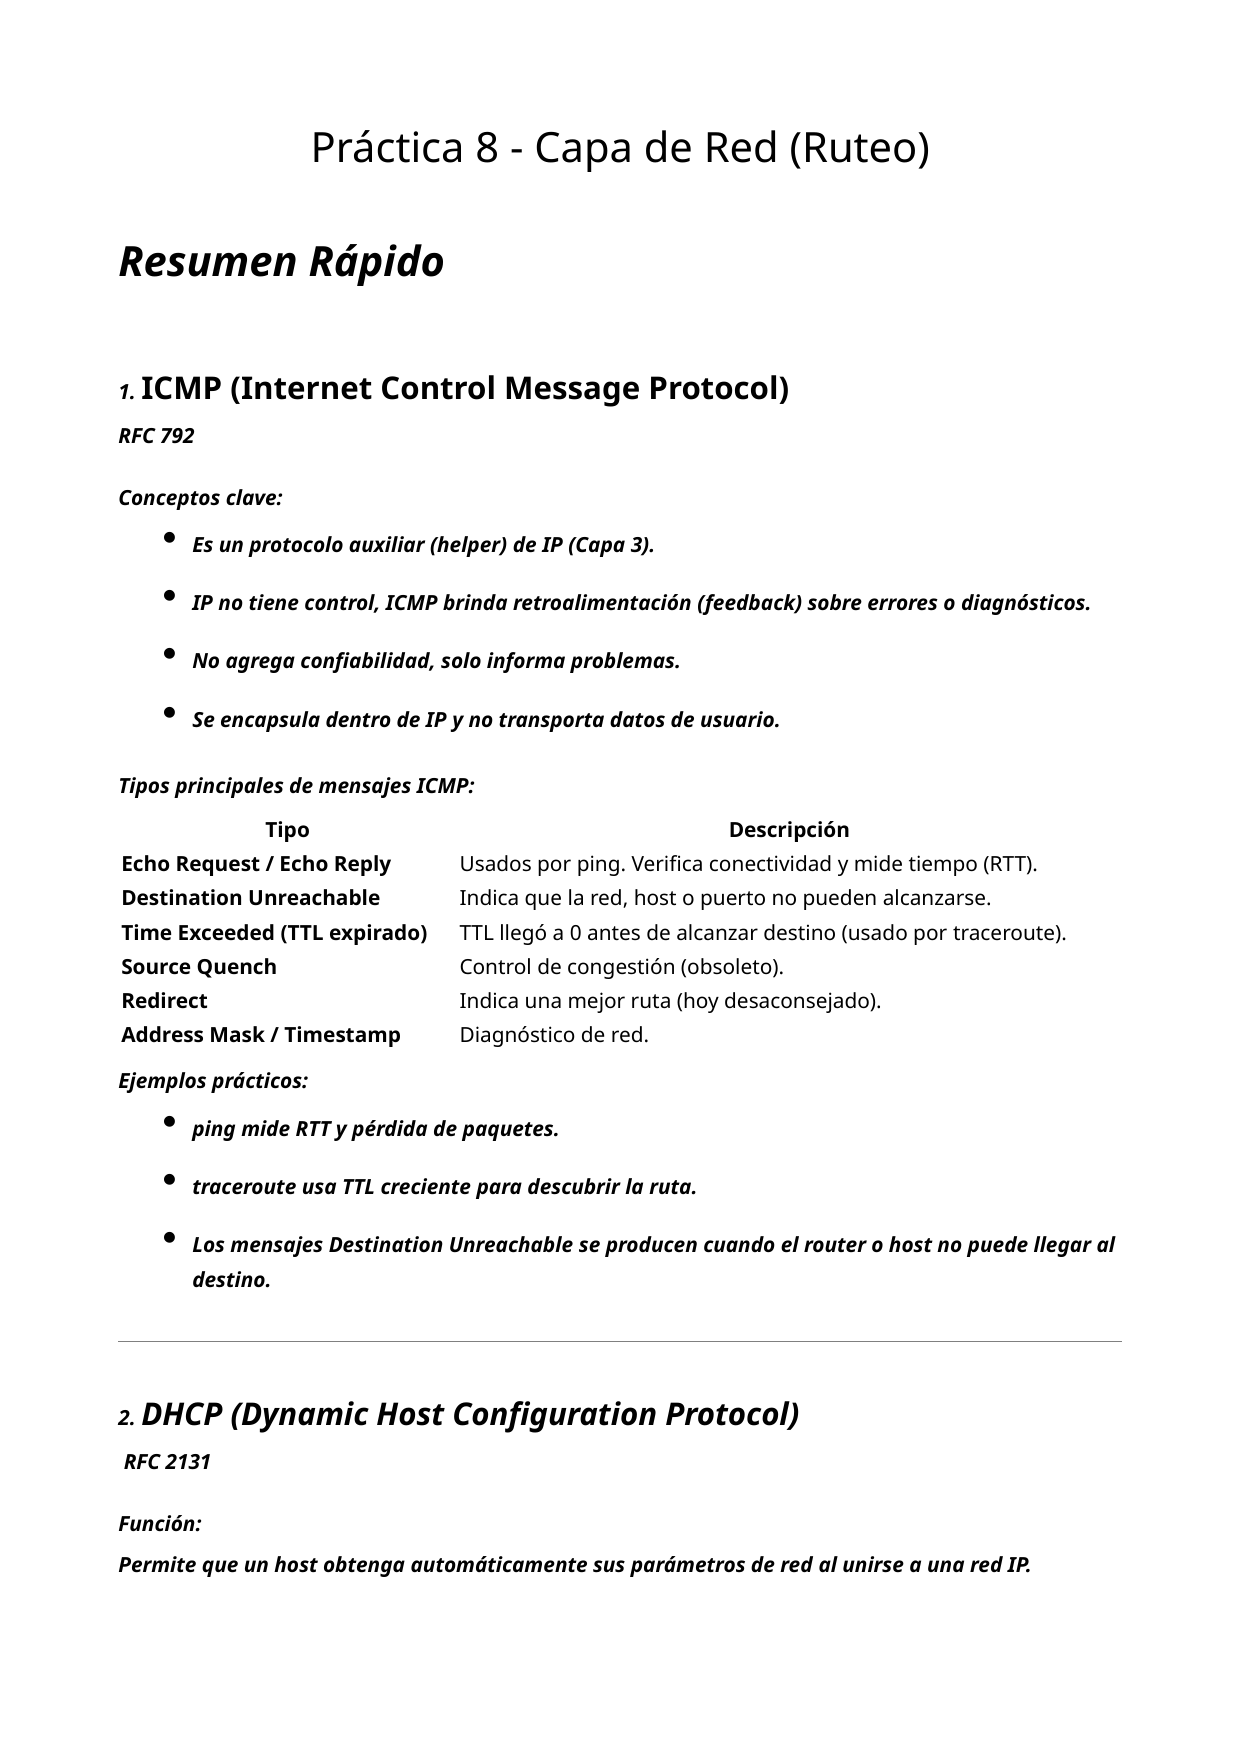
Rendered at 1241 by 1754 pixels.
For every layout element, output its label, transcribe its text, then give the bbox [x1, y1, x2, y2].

subtitle 1. ICMP (Internet Control Message Protocol) [118, 366, 1122, 409]
subtitle Función: [118, 1509, 1122, 1537]
table_cell Usados por ping. Verifica conectividad y mide tiempo (RTT). [456, 846, 1122, 880]
table_cell Echo Request / Echo Reply [118, 846, 456, 880]
subtitle Ejemplos prácticos: [118, 1066, 1122, 1095]
list traceroute usa TTL creciente para descubrir la ruta. [162, 1165, 1122, 1203]
list ping mide RTT y pérdida de paquetes. [162, 1107, 1122, 1145]
table_cell TTL llegó a 0 antes de alcanzar destino (usado por traceroute). [456, 915, 1122, 949]
table_cell Control de congestión (obsoleto). [456, 949, 1122, 983]
table_cell Destination Unreachable [118, 880, 456, 915]
list Se encapsula dentro de IP y no transporta datos de usuario. [162, 698, 1122, 736]
list IP no tiene control, ICMP brinda retroalimentación (feedback) sobre errores o diagnósticos. [162, 582, 1122, 620]
list Los mensajes Destination Unreachable se producen cuando el router o host no puede llegar al destino. [162, 1223, 1122, 1294]
text RFC 792 [118, 421, 1122, 449]
table_cell Address Mask / Timestamp [118, 1018, 456, 1052]
table_header Tipo [118, 812, 456, 846]
table_cell Redirect [118, 983, 456, 1017]
subtitle Tipos principales de mensajes ICMP: [118, 771, 1122, 799]
text Resumen Rápido [118, 232, 1122, 288]
list Es un protocolo auxiliar (helper) de IP (Capa 3). [162, 524, 1122, 562]
text Permite que un host obtenga automáticamente sus parámetros de red al unirse a una red IP. [118, 1550, 1122, 1578]
table_header Descripción [456, 812, 1122, 846]
table_cell Diagnóstico de red. [456, 1018, 1122, 1052]
list No agrega confiabilidad, solo informa problemas. [162, 640, 1122, 678]
table_cell Indica una mejor ruta (hoy desaconsejado). [456, 983, 1122, 1017]
table_cell Time Exceeded (TTL expirado) [118, 915, 456, 949]
text Práctica 8 - Capa de Red (Ruteo) [118, 118, 1122, 175]
subtitle 2. DHCP (Dynamic Host Configuration Protocol) [118, 1392, 1122, 1434]
table_cell Source Quench [118, 949, 456, 983]
text RFC 2131 [118, 1447, 1122, 1476]
table_cell Indica que la red, host o puerto no pueden alcanzarse. [456, 880, 1122, 915]
subtitle Conceptos clave: [118, 483, 1122, 511]
